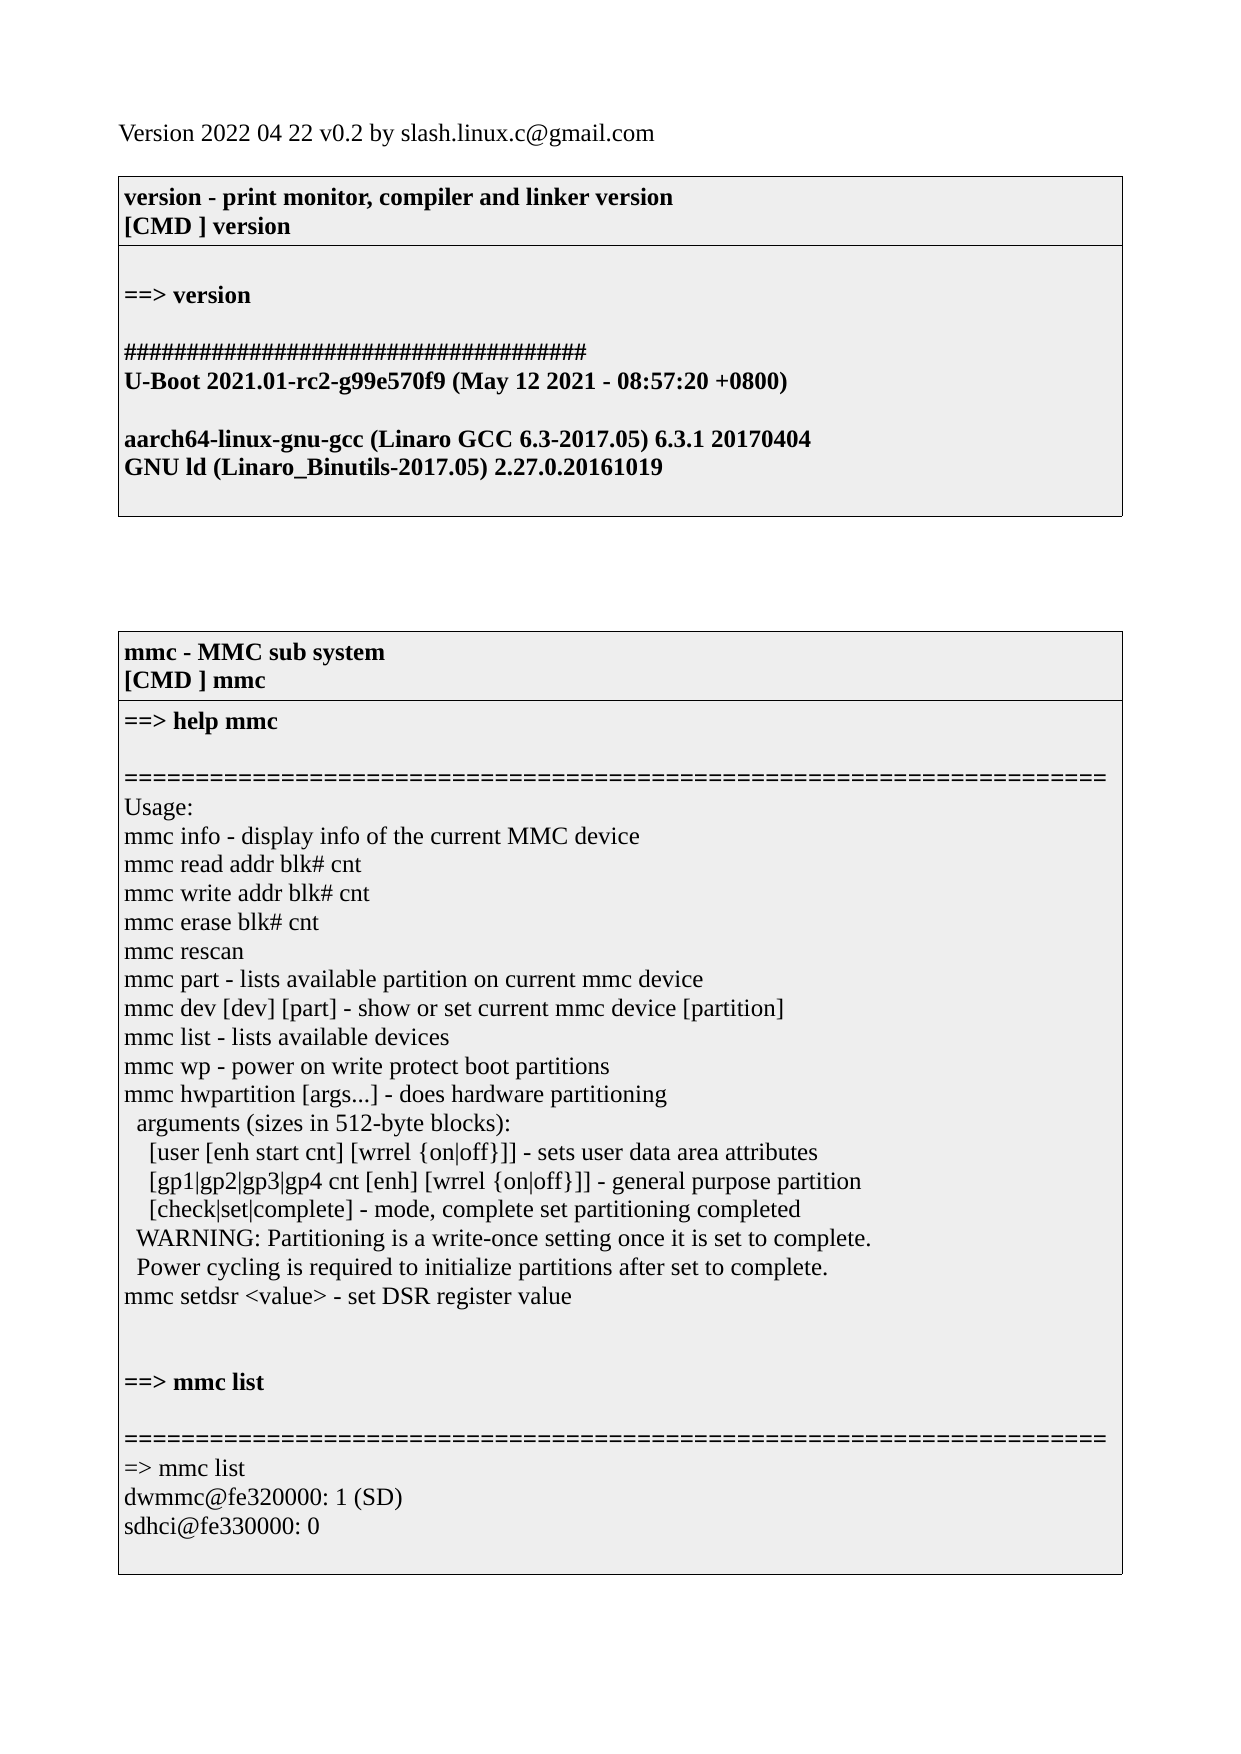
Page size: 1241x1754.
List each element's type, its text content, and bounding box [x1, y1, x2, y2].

table_header mmc - MMC sub system [CMD ] mmc [119, 632, 1122, 700]
table_cell ==> version ##################################### U-Boot 2021.01-rc2-g99e570f9 (May 12 2021 - 08:57:20 +0800) aarch64-linux-gnu-gcc (Linaro GCC 6.3-2017.05) 6.3.1 20170404 GNU ld (Linaro_Binutils-2017.05) 2.27.0.20161019 [119, 246, 1122, 516]
table_header version - print monitor, compiler and linker version [CMD ] version [119, 177, 1122, 245]
table_cell ==> help mmc ===================================================================== Usage: mmc info - display info of the current MMC device mmc read addr blk# cnt mmc write addr blk# cnt mmc erase blk# cnt mmc rescan mmc part - lists available partition on current mmc device mmc dev [dev] [part] - show or set current mmc device [partition] mmc list - lists available devices mmc wp - power on write protect boot partitions mmc hwpartition [args...] - does hardware partitioning arguments (sizes in 512-byte blocks): [user [enh start cnt] [wrrel {on|off}]] - sets user data area attributes [gp1|gp2|gp3|gp4 cnt [enh] [wrrel {on|off}]] - general purpose partition [check|set|complete] - mode, complete set partitioning completed WARNING: Partitioning is a write-once setting once it is set to complete. Power cycling is required to initialize partitions after set to complete. mmc setdsr <value> - set DSR register value ==> mmc list ===================================================================== => mmc list dwmmc@fe320000: 1 (SD) sdhci@fe330000: 0 [119, 701, 1122, 1574]
